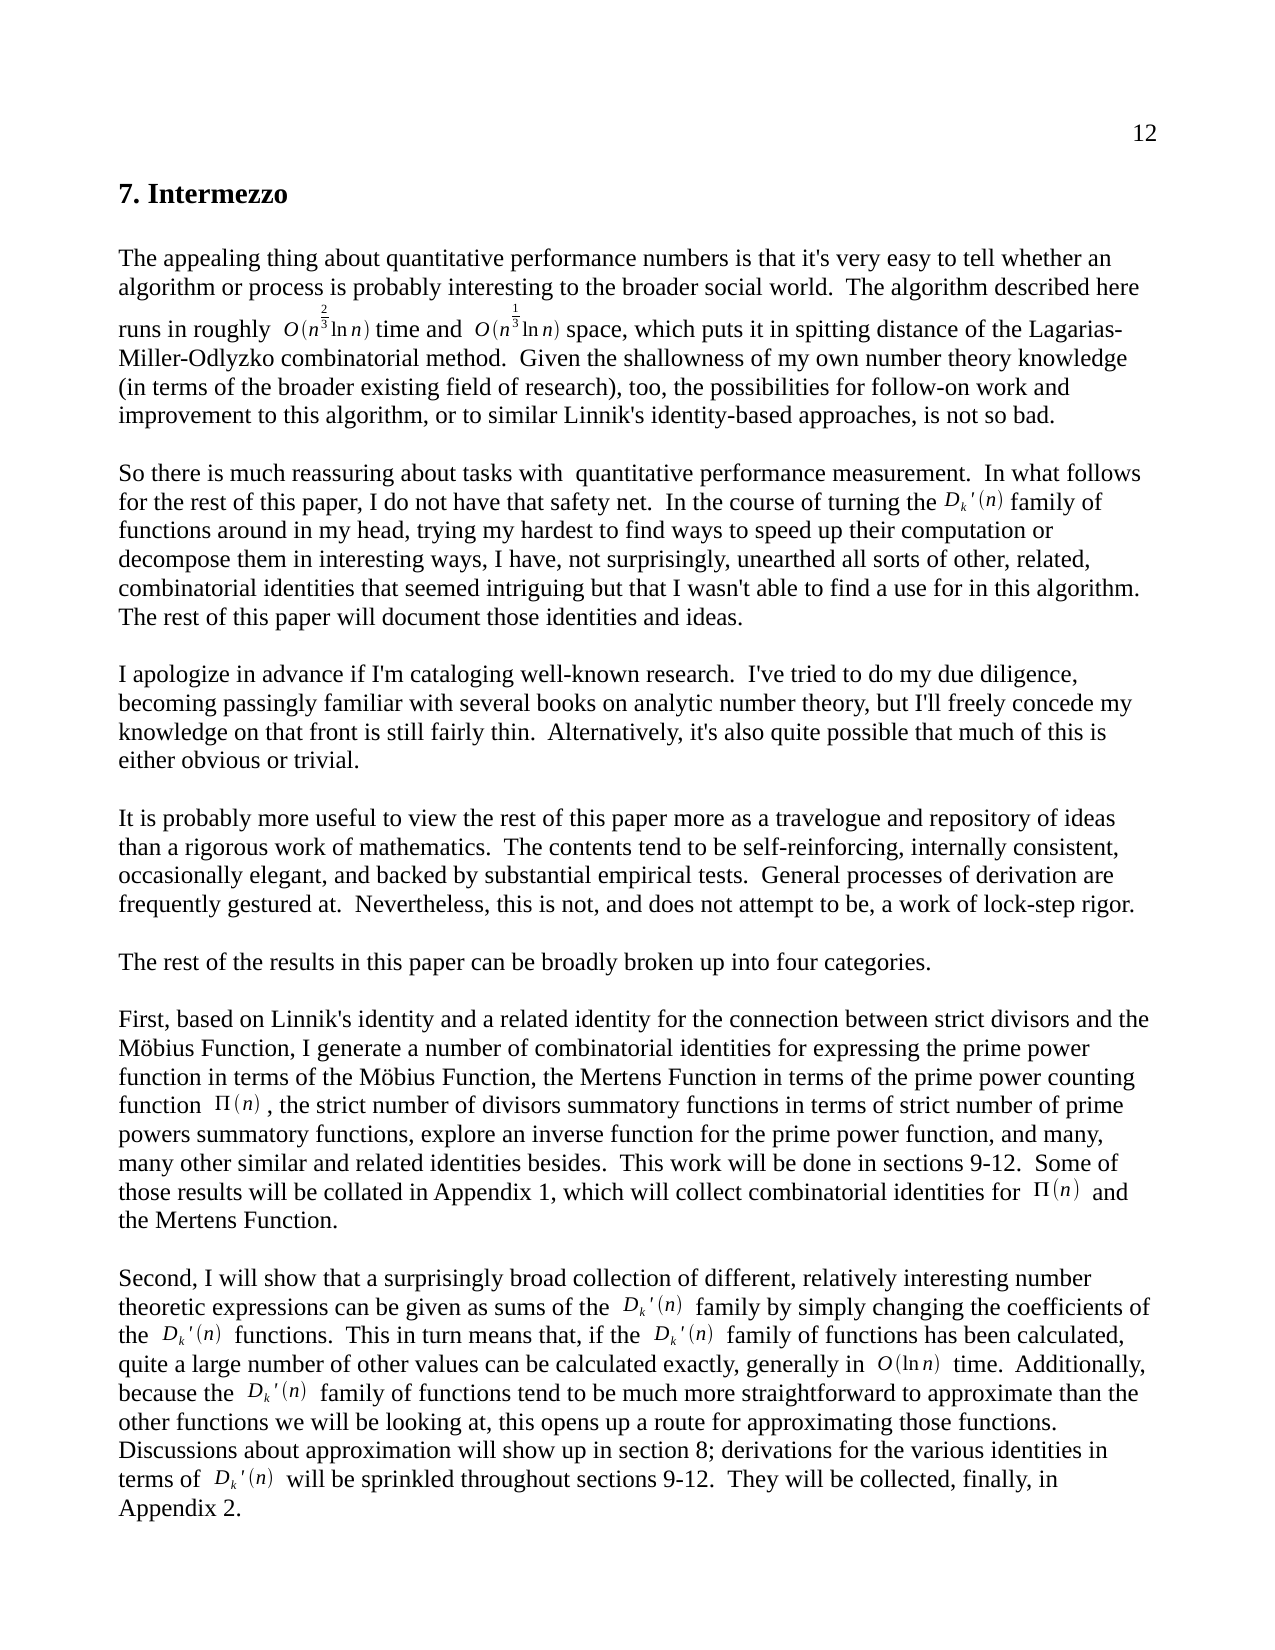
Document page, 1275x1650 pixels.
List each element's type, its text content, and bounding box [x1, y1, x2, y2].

text The appealing thing about quantitative performance numbers is that it's very easy to tell whether an algorithm or process is probably interesting to the broader social world. The algorithm described here runs in roughly time and space, which puts it in spitting distance of the Lagarias-Miller-Odlyzko combinatorial method. Given the shallowness of my own number theory knowledge (in terms of the broader existing field of research), too, the possibilities for follow-on work and improvement to this algorithm, or to similar Linnik's identity-based approaches, is not so bad. [118, 243, 1157, 429]
text Second, I will show that a surprisingly broad collection of different, relatively interesting number theoretic expressions can be given as sums of the family by simply changing the coefficients of the functions. This in turn means that, if the family of functions has been calculated, quite a large number of other values can be calculated exactly, generally in time. Additionally, because the family of functions tend to be much more straightforward to approximate than the other functions we will be looking at, this opens up a route for approximating those functions. Discussions about approximation will show up in section 8; derivations for the various identities in terms of will be sprinkled throughout sections 9-12. They will be collected, finally, in Appendix 2. [118, 1263, 1157, 1522]
text It is probably more useful to view the rest of this paper more as a travelogue and repository of ideas than a rigorous work of mathematics. The contents tend to be self-reinforcing, internally consistent, occasionally elegant, and backed by substantial empirical tests. General processes of derivation are frequently gestured at. Nevertheless, this is not, and does not attempt to be, a work of lock-step rigor. [118, 803, 1157, 918]
text The rest of the results in this paper can be broadly broken up into four categories. [118, 947, 1157, 975]
text I apologize in advance if I'm cataloging well-known research. I've tried to do my due diligence, becoming passingly familiar with several books on analytic number theory, but I'll freely concede my knowledge on that front is still fairly thin. Alternatively, it's also quite possible that much of this is either obvious or trivial. [118, 659, 1157, 774]
text So there is much reassuring about tasks with quantitative performance measurement. In what follows for the rest of this paper, I do not have that safety net. In the course of turning thefamily of functions around in my head, trying my hardest to find ways to speed up their computation or decompose them in interesting ways, I have, not surprisingly, unearthed all sorts of other, related, combinatorial identities that seemed intriguing but that I wasn't able to find a use for in this algorithm. The rest of this paper will document those identities and ideas. [118, 458, 1157, 630]
text 7. Intermezzo [118, 176, 1157, 210]
text First, based on Linnik's identity and a related identity for the connection between strict divisors and the Möbius Function, I generate a number of combinatorial identities for expressing the prime power function in terms of the Möbius Function, the Mertens Function in terms of the prime power counting function , the strict number of divisors summatory functions in terms of strict number of prime powers summatory functions, explore an inverse function for the prime power function, and many, many other similar and related identities besides. This work will be done in sections 9-12. Some of those results will be collated in Appendix 1, which will collect combinatorial identities for and the Mertens Function. [118, 1004, 1157, 1234]
